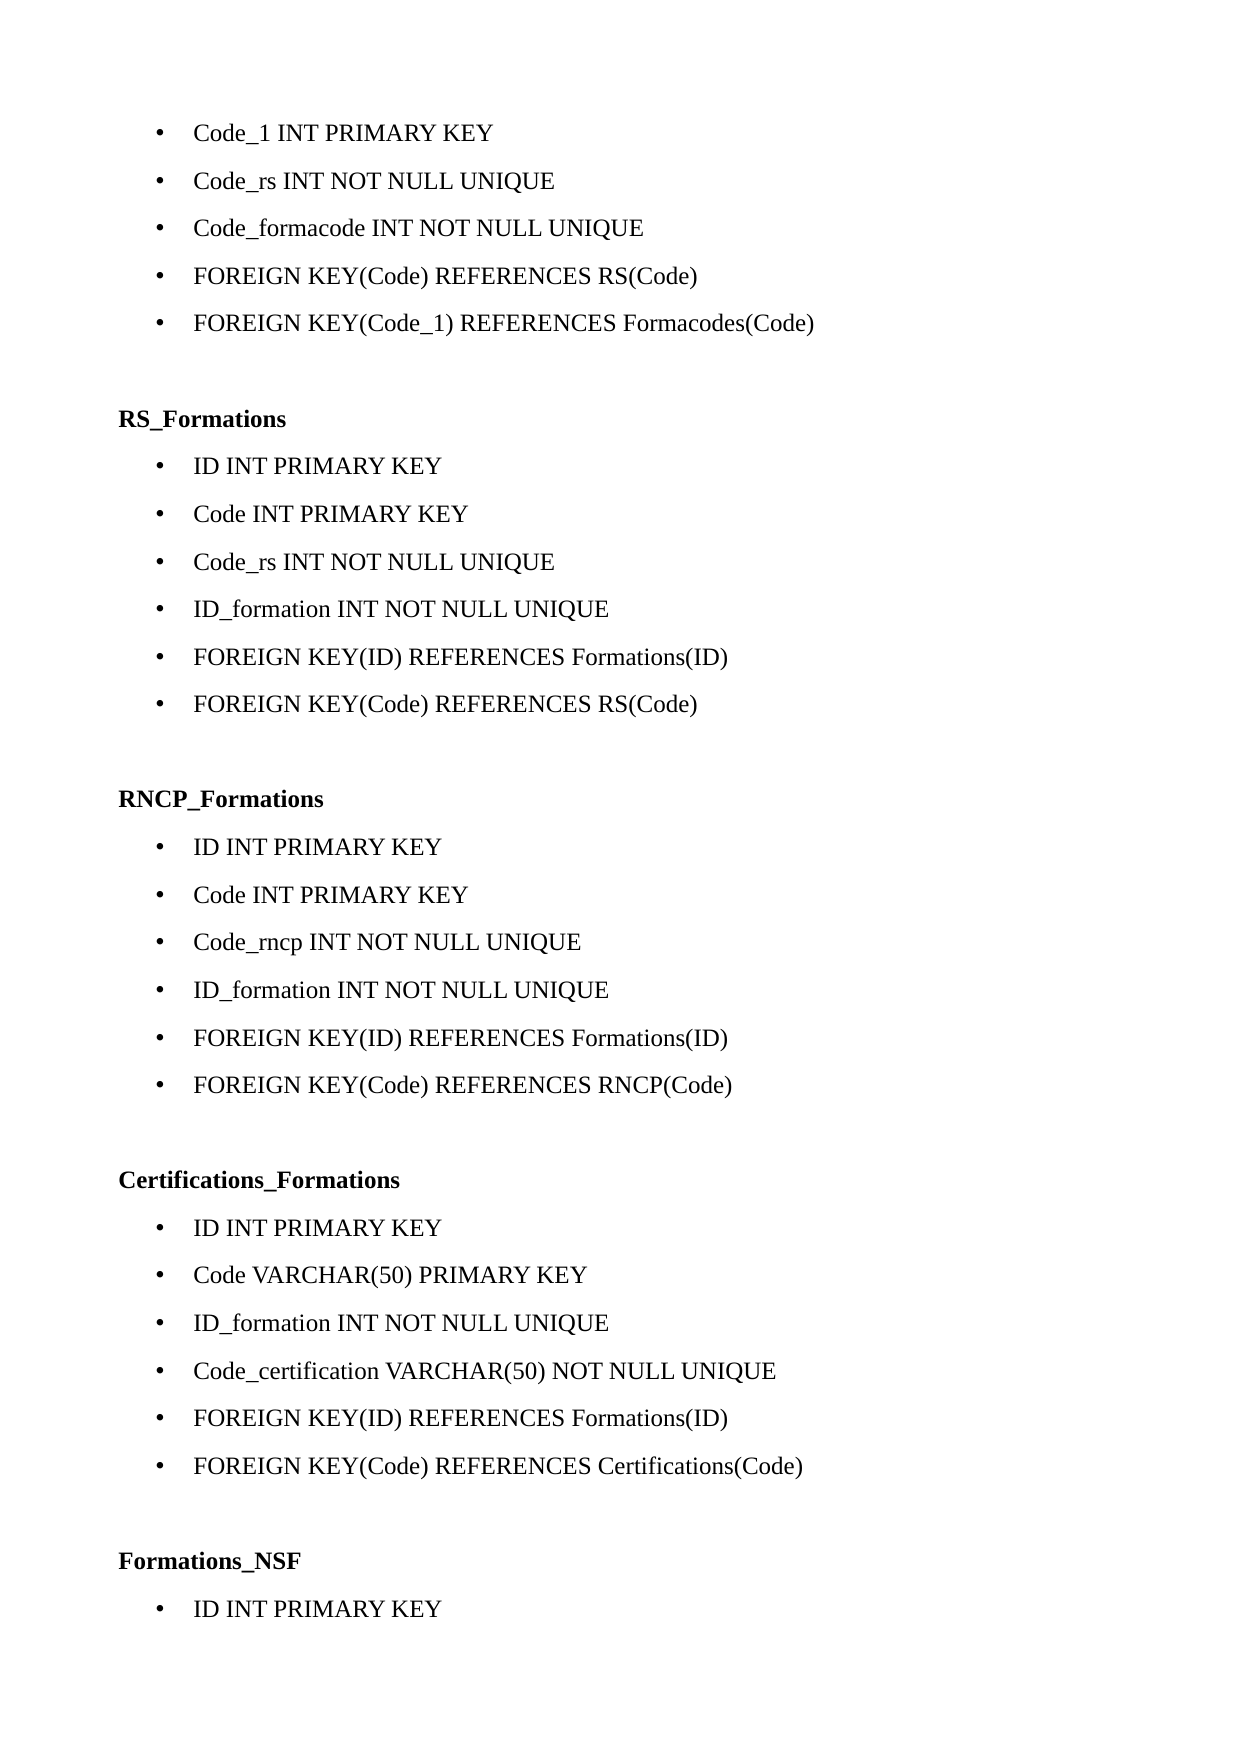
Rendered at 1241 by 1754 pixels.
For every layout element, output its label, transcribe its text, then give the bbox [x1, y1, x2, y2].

list FOREIGN KEY(ID) REFERENCES Formations(ID) [156, 1023, 1122, 1051]
list ID INT PRIMARY KEY [156, 1594, 1122, 1623]
text RS_Formations [118, 404, 1122, 432]
list Code_1 INT PRIMARY KEY [156, 118, 1122, 147]
list FOREIGN KEY(Code) REFERENCES RS(Code) [156, 689, 1122, 718]
list Code INT PRIMARY KEY [156, 880, 1122, 908]
text Certifications_Formations [118, 1165, 1122, 1194]
list FOREIGN KEY(ID) REFERENCES Formations(ID) [156, 1403, 1122, 1432]
list ID INT PRIMARY KEY [156, 1213, 1122, 1242]
list Code_rs INT NOT NULL UNIQUE [156, 547, 1122, 575]
list FOREIGN KEY(Code) REFERENCES Certifications(Code) [156, 1451, 1122, 1480]
list Code_rncp INT NOT NULL UNIQUE [156, 927, 1122, 956]
list ID_formation INT NOT NULL UNIQUE [156, 1308, 1122, 1337]
list FOREIGN KEY(Code) REFERENCES RS(Code) [156, 261, 1122, 290]
list FOREIGN KEY(Code_1) REFERENCES Formacodes(Code) [156, 308, 1122, 337]
list Code INT PRIMARY KEY [156, 499, 1122, 528]
list Code VARCHAR(50) PRIMARY KEY [156, 1261, 1122, 1289]
list FOREIGN KEY(ID) REFERENCES Formations(ID) [156, 642, 1122, 671]
list Code_certification VARCHAR(50) NOT NULL UNIQUE [156, 1356, 1122, 1384]
list Code_formacode INT NOT NULL UNIQUE [156, 213, 1122, 242]
list Code_rs INT NOT NULL UNIQUE [156, 166, 1122, 194]
text Formations_NSF [118, 1546, 1122, 1575]
list ID_formation INT NOT NULL UNIQUE [156, 975, 1122, 1004]
list ID INT PRIMARY KEY [156, 832, 1122, 861]
text RNCP_Formations [118, 784, 1122, 813]
list FOREIGN KEY(Code) REFERENCES RNCP(Code) [156, 1070, 1122, 1099]
list ID INT PRIMARY KEY [156, 451, 1122, 480]
list ID_formation INT NOT NULL UNIQUE [156, 594, 1122, 623]
